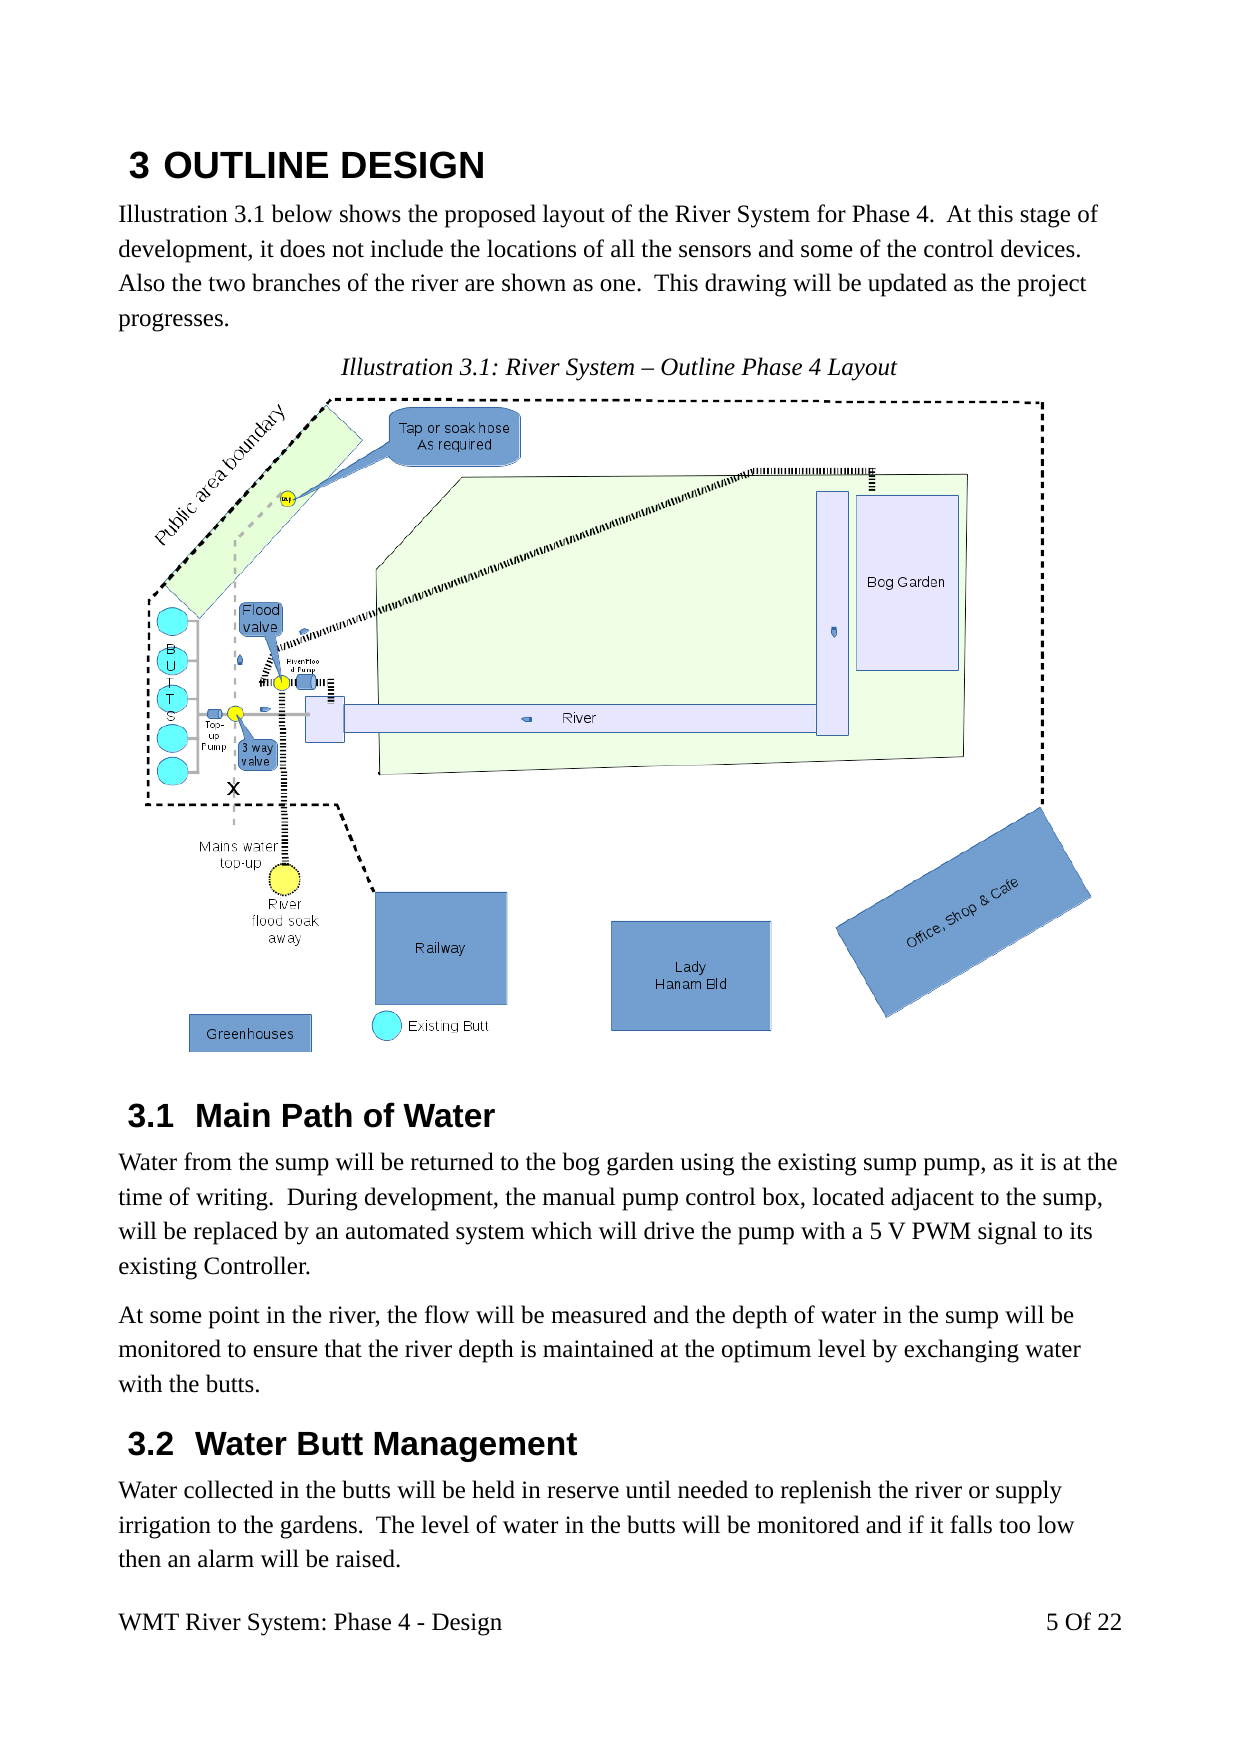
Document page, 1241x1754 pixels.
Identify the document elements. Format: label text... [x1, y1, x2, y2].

text At some point in the river, the flow will be measured and the depth of water in the sump will be monitored to ensure that the river depth is maintained at the optimum level by exchanging water with the butts. [118, 1300, 1122, 1397]
text Illustration 3.1 below shows the proposed layout of the River System for Phase 4. At this stage of development, it does not include the locations of all the sensors and some of the control devices. Also the two branches of the river are shown as one. This drawing will be updated as the project progresses. [118, 199, 1122, 331]
text Water collected in the butts will be held in reserve until needed to replenish the river or supply irrigation to the gardens. The level of water in the butts will be monitored and if it falls too low then an alarm will be raised. [118, 1475, 1122, 1573]
text Water from the sump will be returned to the bog garden using the existing sump pump, as it is at the time of writing. During development, the manual pump control box, located adjacent to the sump, will be replaced by an automated system which will drive the pump with a 5 V PWM signal to its existing Controller. [118, 1147, 1122, 1279]
subtitle Main Path of Water [118, 1096, 1122, 1135]
text Illustration 3.1: River System – Outline Phase 4 Layout [118, 352, 1122, 381]
picture [140, 393, 1100, 1052]
subtitle Water Butt Management [118, 1424, 1122, 1463]
subtitle OUTLINE DESIGN [118, 143, 1122, 187]
